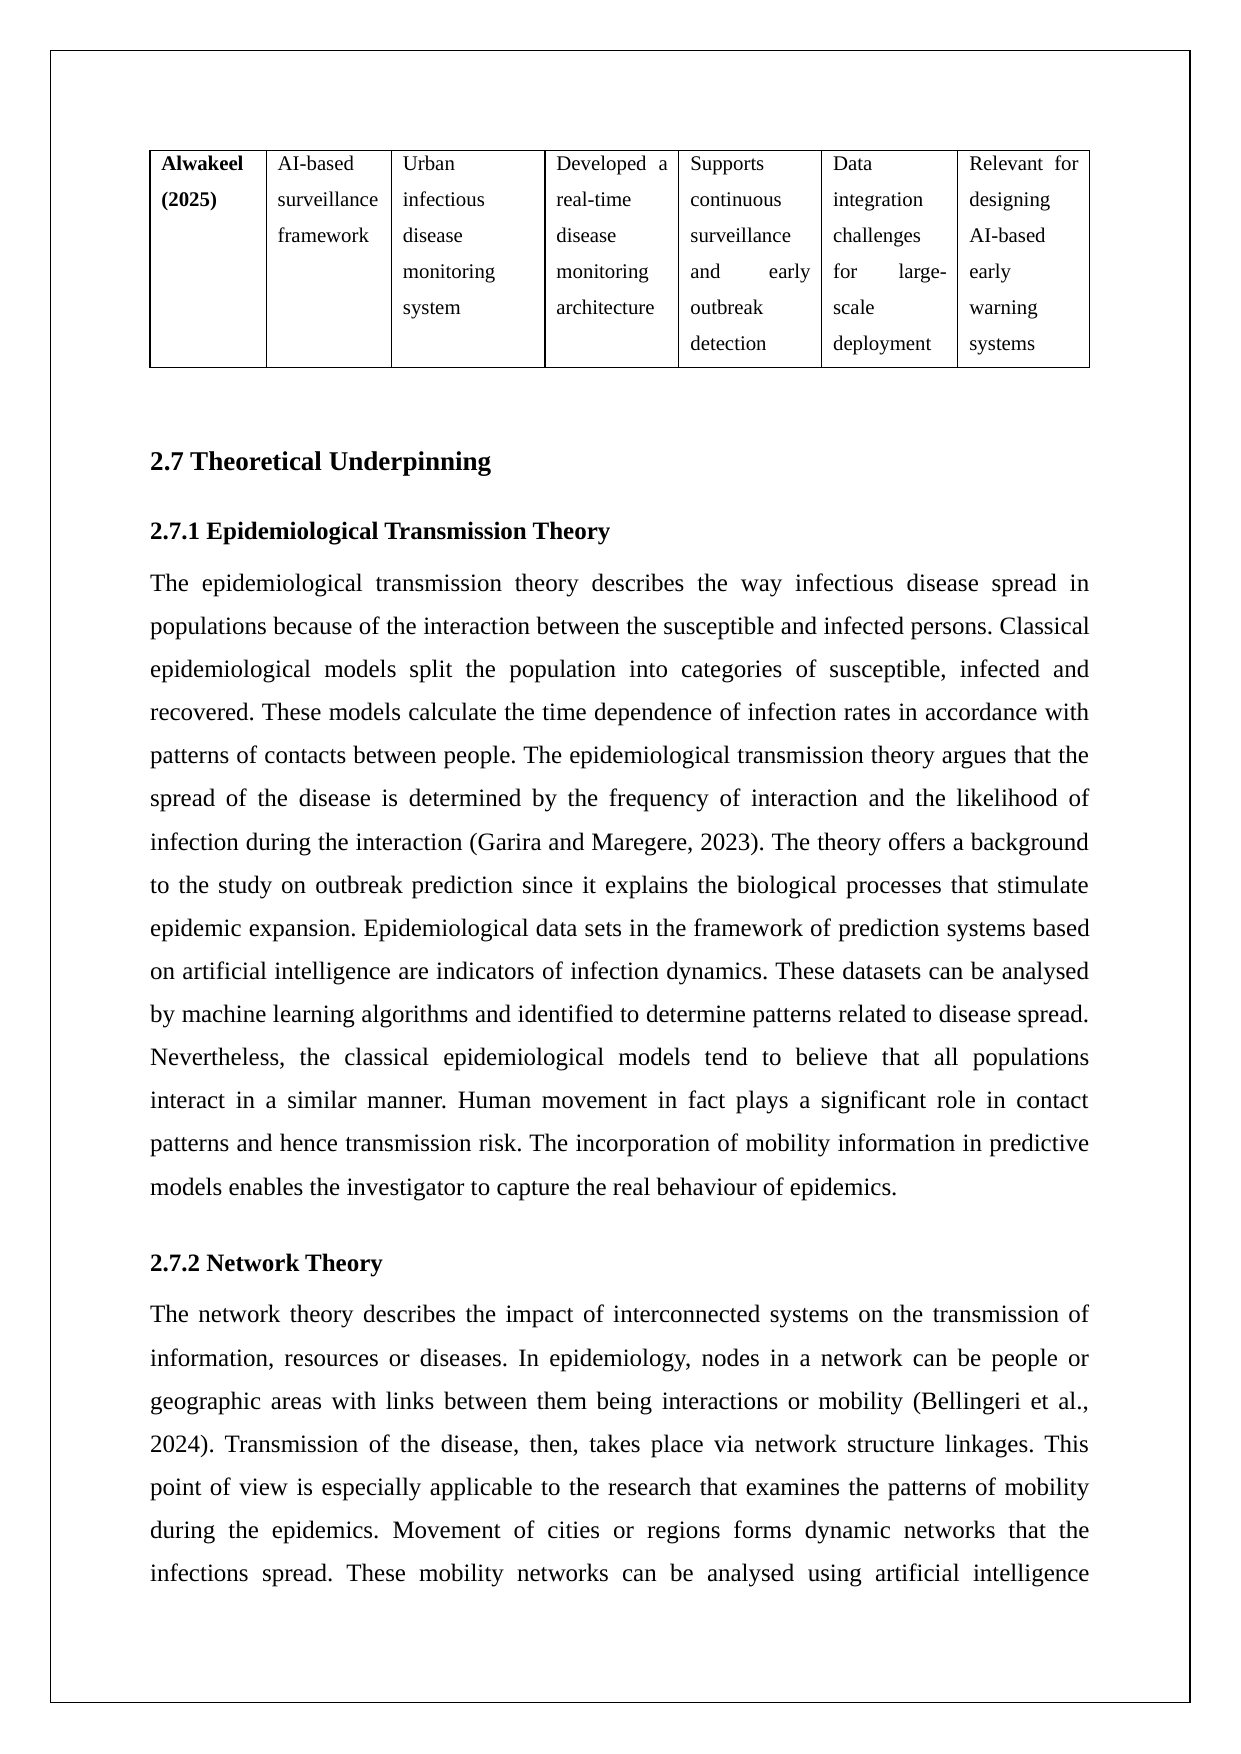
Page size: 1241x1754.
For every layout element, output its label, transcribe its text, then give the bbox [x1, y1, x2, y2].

subtitle 2.7 Theoretical Underpinning [150, 445, 1091, 476]
table_cell AI-based surveillance framework [267, 151, 391, 367]
table_cell Developed a real-time disease monitoring architecture [546, 151, 678, 367]
table_cell Supports continuous surveillance and early outbreak detection [679, 151, 821, 367]
subtitle 2.7.1 Epidemiological Transmission Theory [150, 516, 1091, 545]
table_cell Data integration challenges for large-scale deployment [822, 151, 957, 367]
subtitle 2.7.2 Network Theory [150, 1248, 1091, 1277]
text The network theory describes the impact of interconnected systems on the transmission of information, resources or diseases. In epidemiology, nodes in a network can be people or geographic areas with links between them being interactions or mobility (Bellingeri et al., 2024). Transmission of the disease, then, takes place via network structure linkages. This point of view is especially applicable to the research that examines the patterns of mobility during the epidemics. Movement of cities or regions forms dynamic networks that the infections spread. These mobility networks can be analysed using artificial intelligence [150, 1299, 1091, 1587]
table_cell Relevant for designing AI-based early warning systems [958, 151, 1089, 367]
table_cell Urban infectious disease monitoring system [392, 151, 544, 367]
table_cell Alwakeel (2025) [151, 151, 266, 367]
text The epidemiological transmission theory describes the way infectious disease spread in populations because of the interaction between the susceptible and infected persons. Classical epidemiological models split the population into categories of susceptible, infected and recovered. These models calculate the time dependence of infection rates in accordance with patterns of contacts between people. The epidemiological transmission theory argues that the spread of the disease is determined by the frequency of interaction and the likelihood of infection during the interaction (Garira and Maregere, 2023). The theory offers a background to the study on outbreak prediction since it explains the biological processes that stimulate epidemic expansion. Epidemiological data sets in the framework of prediction systems based on artificial intelligence are indicators of infection dynamics. These datasets can be analysed by machine learning algorithms and identified to determine patterns related to disease spread. Nevertheless, the classical epidemiological models tend to believe that all populations interact in a similar manner. Human movement in fact plays a significant role in contact patterns and hence transmission risk. The incorporation of mobility information in predictive models enables the investigator to capture the real behaviour of epidemics. [150, 568, 1091, 1200]
